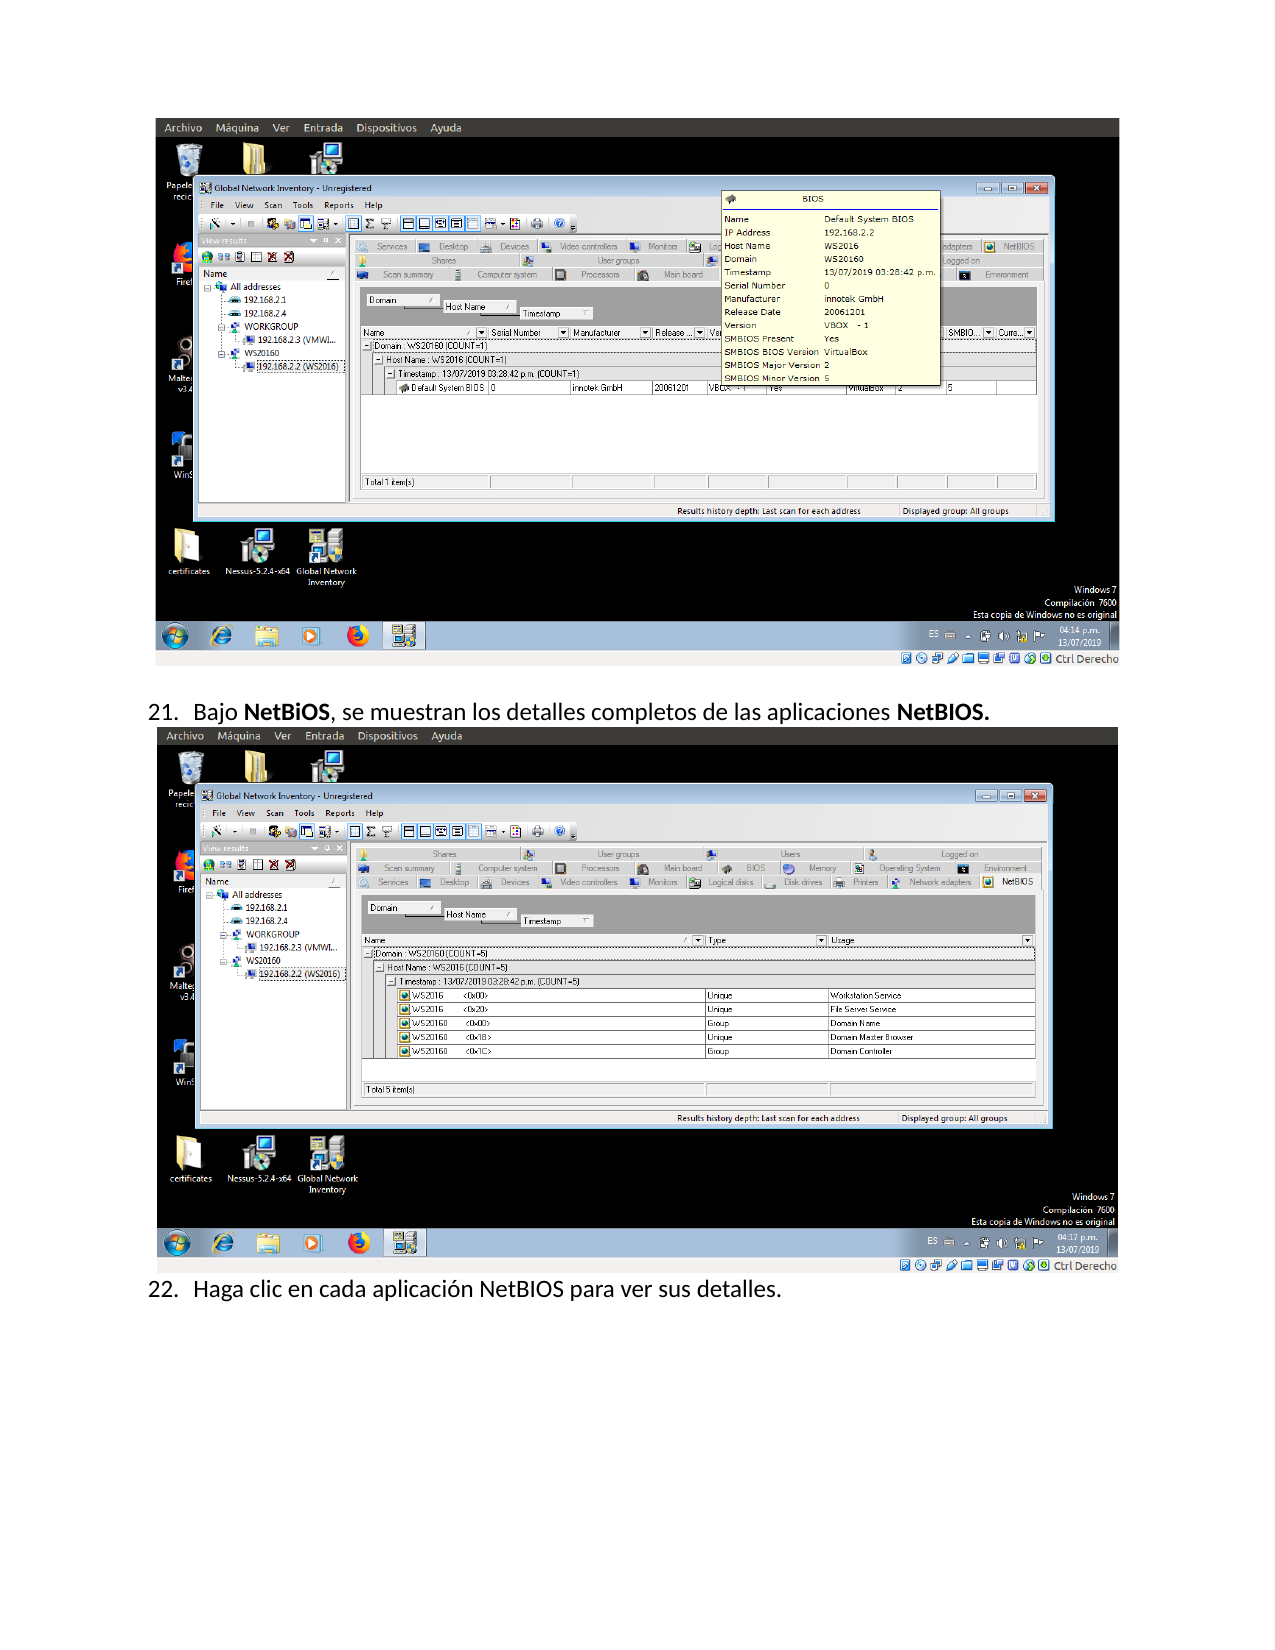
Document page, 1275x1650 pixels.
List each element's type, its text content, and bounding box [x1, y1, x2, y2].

list Bajo NetBiOS, se muestran los detalles completos de las aplicaciones NetBIOS. [148, 696, 1157, 727]
list Haga clic en cada aplicación NetBIOS para ver sus detalles. [148, 1102, 1157, 1303]
picture [157, 727, 1118, 1273]
picture [155, 118, 1120, 666]
